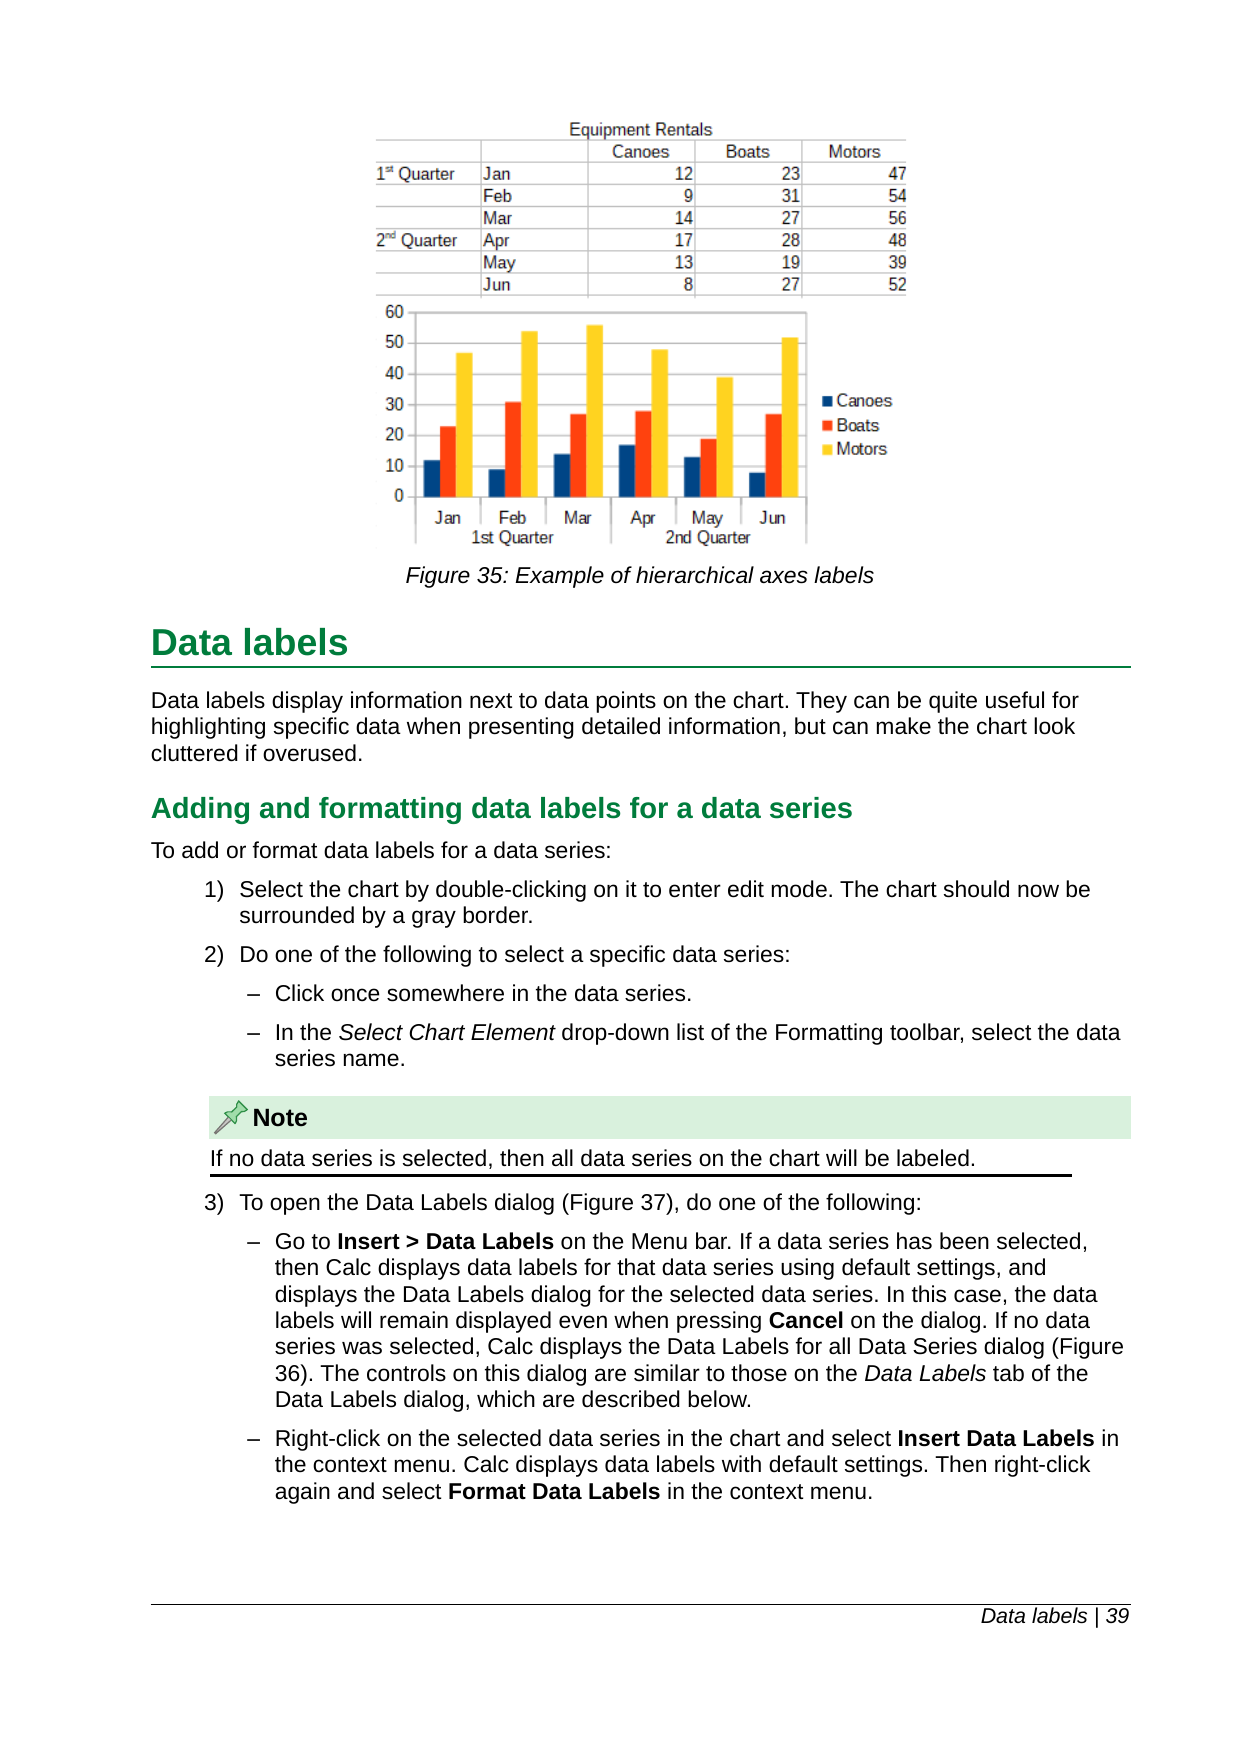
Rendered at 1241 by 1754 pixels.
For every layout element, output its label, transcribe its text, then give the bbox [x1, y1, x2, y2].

subtitle Data labels [151, 620, 1131, 666]
text Data labels display information next to data points on the chart. They can be quite useful for highlighting specific data when presenting detailed information, but can make the chart look cluttered if overused. [151, 687, 1131, 766]
picture [375, 121, 907, 550]
list Select the chart by double-clicking on it to enter edit mode. The chart should now be surrounded by a gray border. [224, 876, 1131, 928]
subtitle Adding and formatting data labels for a data series [151, 791, 1131, 824]
list Go to Insert > Data Labels on the Menu bar. If a data series has been selected, then Calc displays data labels for that data series using default settings, and displays the Data Labels dialog for the selected data series. In this case, the data labels will remain displayed even when pressing Cancel on the dialog. If no data series was selected, Calc displays the Data Labels for all Data Series dialog (Figure 36). The controls on this dialog are similar to those on the Data Labels tab of the Data Labels dialog, which are described below. [260, 1228, 1131, 1412]
list Do one of the following to select a specific data series: [224, 941, 1131, 967]
list Right-click on the selected data series in the chart and select Insert Data Labels in the context menu. Calc displays data labels with default settings. Then right-click again and select Format Data Labels in the context menu. [260, 1425, 1131, 1504]
text Figure 35: Example of hierarchical axes labels [376, 562, 906, 589]
list In the Select Chart Element drop-down list of the Formatting toolbar, select the data series name. [260, 1018, 1131, 1071]
text If no data series is selected, then all data series on the chart will be labeled. [209, 1145, 1072, 1177]
list Click once somewhere in the data series. [260, 980, 1131, 1006]
list To open the Data Labels dialog (Figure 37), do one of the following: [224, 1189, 1131, 1215]
subtitle Note [209, 1096, 1131, 1139]
list To add or format data labels for a data series: [151, 837, 1131, 863]
